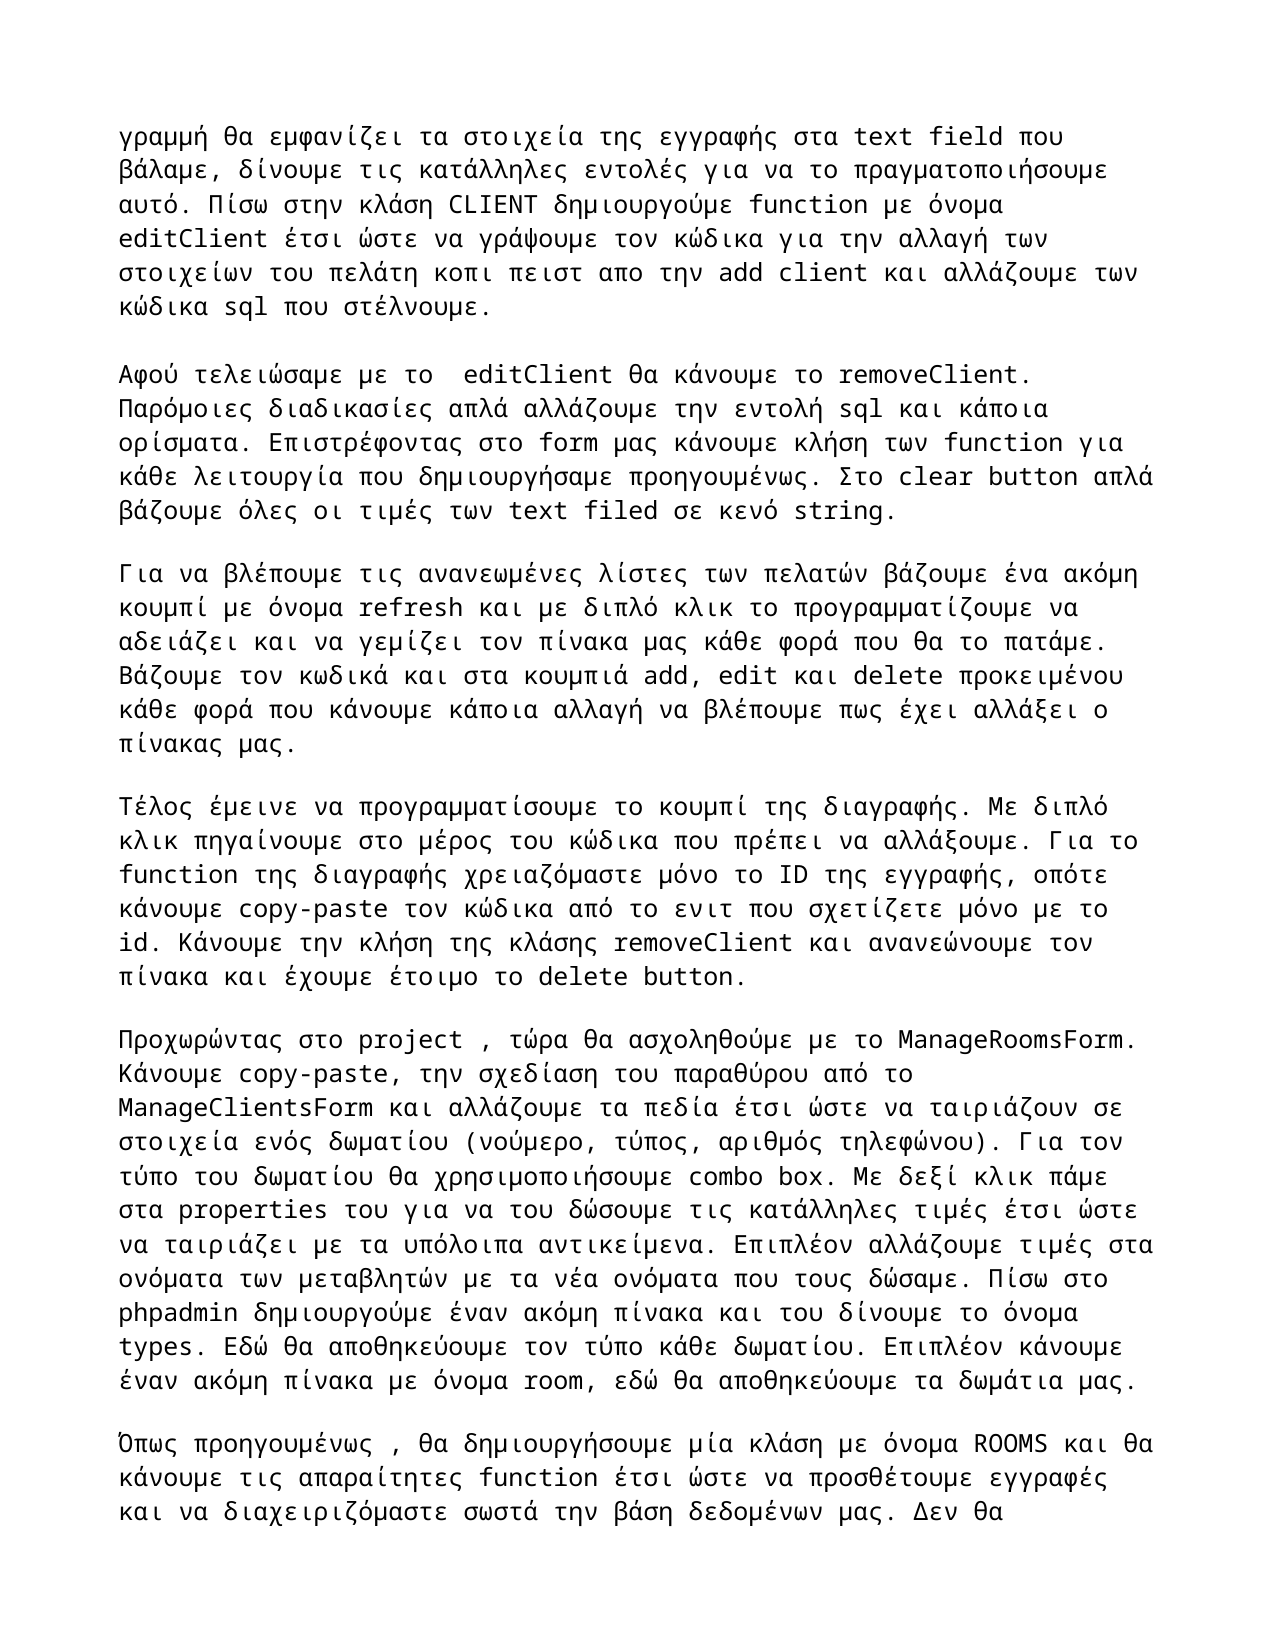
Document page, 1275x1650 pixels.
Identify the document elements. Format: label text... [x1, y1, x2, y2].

text Όπως προηγουμένως , θα δημιουργήσουμε μία κλάση με όνομα ROOMS και θα κάνουμε τις απαραίτητες function έτσι ώστε να προσθέτουμε εγγραφές και να διαχειριζόμαστε σωστά την βάση δεδομένων μας. Δεν θα [118, 1425, 1157, 1527]
text γραμμή θα εμφανίζει τα στοιχεία της εγγραφής στα text field που βάλαμε, δίνουμε τις κατάλληλες εντολές για να το πραγματοποιήσουμε αυτό. Πίσω στην κλάση CLIENT δημιουργούμε function με όνομα editClient έτσι ώστε να γράψουμε τον κώδικα για την αλλαγή των στοιχείων του πελάτη κοπι πειστ απο την add client και αλλάζουμε των κώδικα sql που στέλνουμε. [118, 118, 1157, 322]
text Προχωρώντας στο project , τώρα θα ασχοληθούμε με το ManageRoomsForm. Κάνουμε copy-paste, την σχεδίαση του παραθύρου από το ManageClientsForm και αλλάζουμε τα πεδία έτσι ώστε να ταιριάζουν σε στοιχεία ενός δωματίου (νούμερο, τύπος, αριθμός τηλεφώνου). Για τον τύπο του δωματίου θα χρησιμοποιήσουμε combo box. Με δεξί κλικ πάμε στα properties του για να του δώσουμε τις κατάλληλες τιμές έτσι ώστε να ταιριάζει με τα υπόλοιπα αντικείμενα. Επιπλέον αλλάζουμε τιμές στα ονόματα των μεταβλητών με τα νέα ονόματα που τους δώσαμε. Πίσω στο phpadmin δημιουργούμε έναν ακόμη πίνακα και του δίνουμε το όνομα types. Εδώ θα αποθηκεύουμε τον τύπο κάθε δωματίου. Επιπλέον κάνουμε έναν ακόμη πίνακα με όνομα room, εδώ θα αποθηκεύουμε τα δωμάτια μας. [118, 1022, 1157, 1397]
text Για να βλέπουμε τις ανανεωμένες λίστες των πελατών βάζουμε ένα ακόμη κουμπί με όνομα refresh και με διπλό κλικ το προγραμματίζουμε να αδειάζει και να γεμίζει τον πίνακα μας κάθε φορά που θα το πατάμε. Βάζουμε τον κωδικά και στα κουμπιά add, edit και delete προκειμένου κάθε φορά που κάνουμε κάποια αλλαγή να βλέπουμε πως έχει αλλάξει ο πίνακας μας. [118, 556, 1157, 760]
text Αφού τελειώσαμε με το editClient θα κάνουμε το removeClient. Παρόμοιες διαδικασίες απλά αλλάζουμε την εντολή sql και κάποια ορίσματα. Επιστρέφοντας στο form μας κάνουμε κλήση των function για κάθε λειτουργία που δημιουργήσαμε προηγουμένως. Στο clear button απλά βάζουμε όλες οι τιμές των text filed σε κενό string. [118, 357, 1157, 527]
text Τέλος έμεινε να προγραμματίσουμε το κουμπί της διαγραφής. Με διπλό κλικ πηγαίνουμε στο μέρος του κώδικα που πρέπει να αλλάξουμε. Για το function της διαγραφής χρειαζόμαστε μόνο το ID της εγγραφής, οπότε κάνουμε copy-paste τον κώδικα από το ενιτ που σχετίζετε μόνο με το id. Κάνουμε την κλήση της κλάσης removeClient και ανανεώνουμε τον πίνακα και έχουμε έτοιμο το delete button. [118, 789, 1157, 993]
